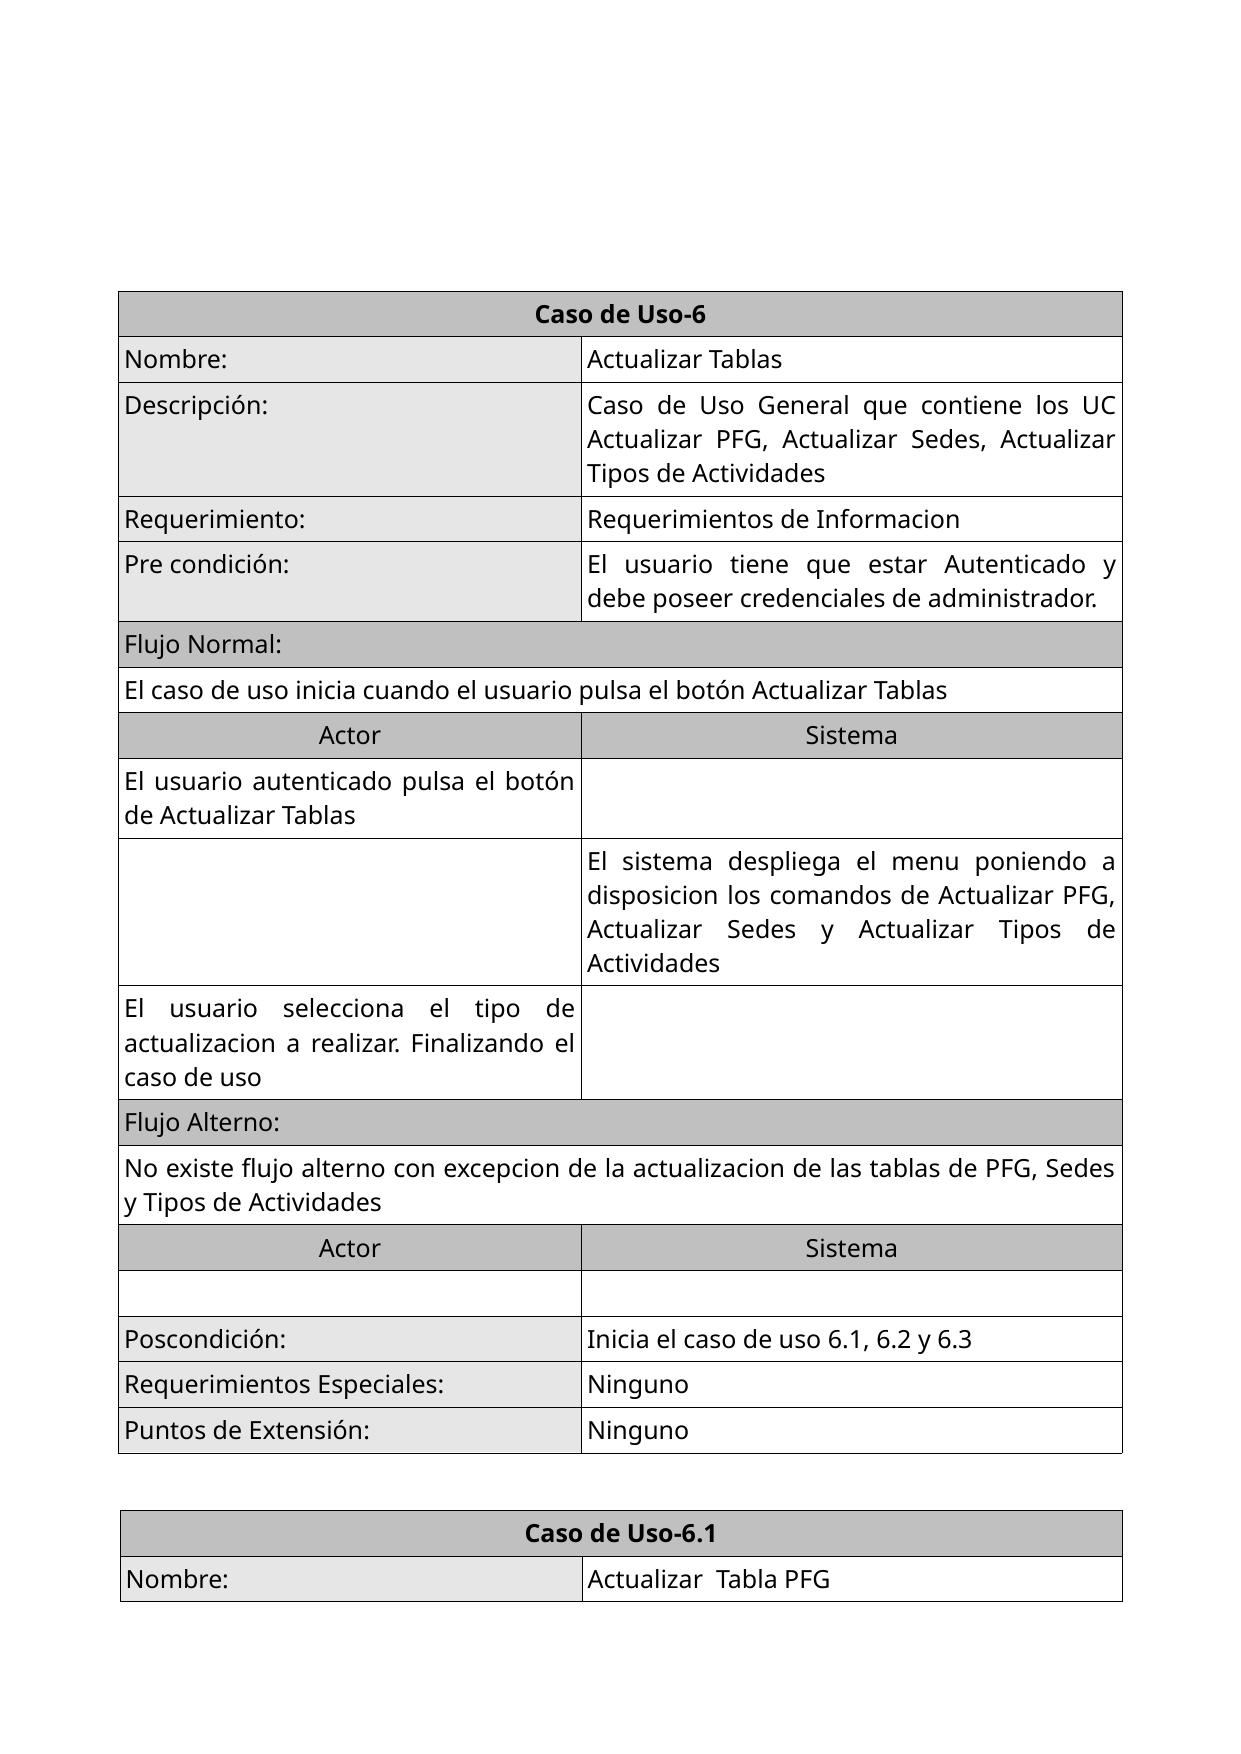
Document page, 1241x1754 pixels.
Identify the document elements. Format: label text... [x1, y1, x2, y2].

table_cell Requerimientos de Informacion [582, 497, 1122, 541]
table_cell Puntos de Extensión: [119, 1408, 581, 1452]
table_cell Sistema [582, 713, 1122, 758]
table_cell No existe flujo alterno con excepcion de la actualizacion de las tablas de PFG, Sedes y Tipos de Actividades [119, 1146, 1122, 1224]
table_cell Actualizar Tablas [582, 337, 1122, 382]
table_header Caso de Uso-6.1 [121, 1511, 1122, 1556]
table_cell Poscondición: [119, 1317, 581, 1361]
table_cell [582, 1271, 1122, 1316]
table_cell Nombre: [121, 1557, 582, 1601]
table_cell Nombre: [119, 337, 581, 382]
table_cell [119, 1271, 581, 1316]
table_cell Descripción: [119, 383, 581, 496]
table_cell Flujo Alterno: [119, 1100, 1122, 1145]
table_cell El caso de uso inicia cuando el usuario pulsa el botón Actualizar Tablas [119, 668, 1122, 712]
table_cell [582, 986, 1122, 1099]
table_cell [582, 759, 1122, 837]
table_cell Flujo Normal: [119, 622, 1122, 667]
table_cell Caso de Uso General que contiene los UC Actualizar PFG, Actualizar Sedes, Actualizar Tipos de Actividades [582, 383, 1122, 496]
table_cell Inicia el caso de uso 6.1, 6.2 y 6.3 [582, 1317, 1122, 1361]
table_cell Requerimiento: [119, 497, 581, 541]
table_cell Pre condición: [119, 542, 581, 621]
table_cell El sistema despliega el menu poniendo a disposicion los comandos de Actualizar PFG, Actualizar Sedes y Actualizar Tipos de Actividades [582, 839, 1122, 985]
table_cell Ninguno [582, 1408, 1122, 1452]
table_cell El usuario autenticado pulsa el botón de Actualizar Tablas [119, 759, 581, 837]
table_cell Actor [119, 713, 581, 758]
table_cell Requerimientos Especiales: [119, 1362, 581, 1407]
table_cell El usuario tiene que estar Autenticado y debe poseer credenciales de administrador. [582, 542, 1122, 621]
table_cell El usuario selecciona el tipo de actualizacion a realizar. Finalizando el caso de uso [119, 986, 581, 1099]
table_cell Sistema [582, 1225, 1122, 1270]
table_cell Actor [119, 1225, 581, 1270]
table_cell [119, 839, 581, 985]
table_cell Ninguno [582, 1362, 1122, 1407]
table_header Caso de Uso-6 [119, 292, 1122, 336]
table_cell Actualizar Tabla PFG [583, 1557, 1122, 1601]
